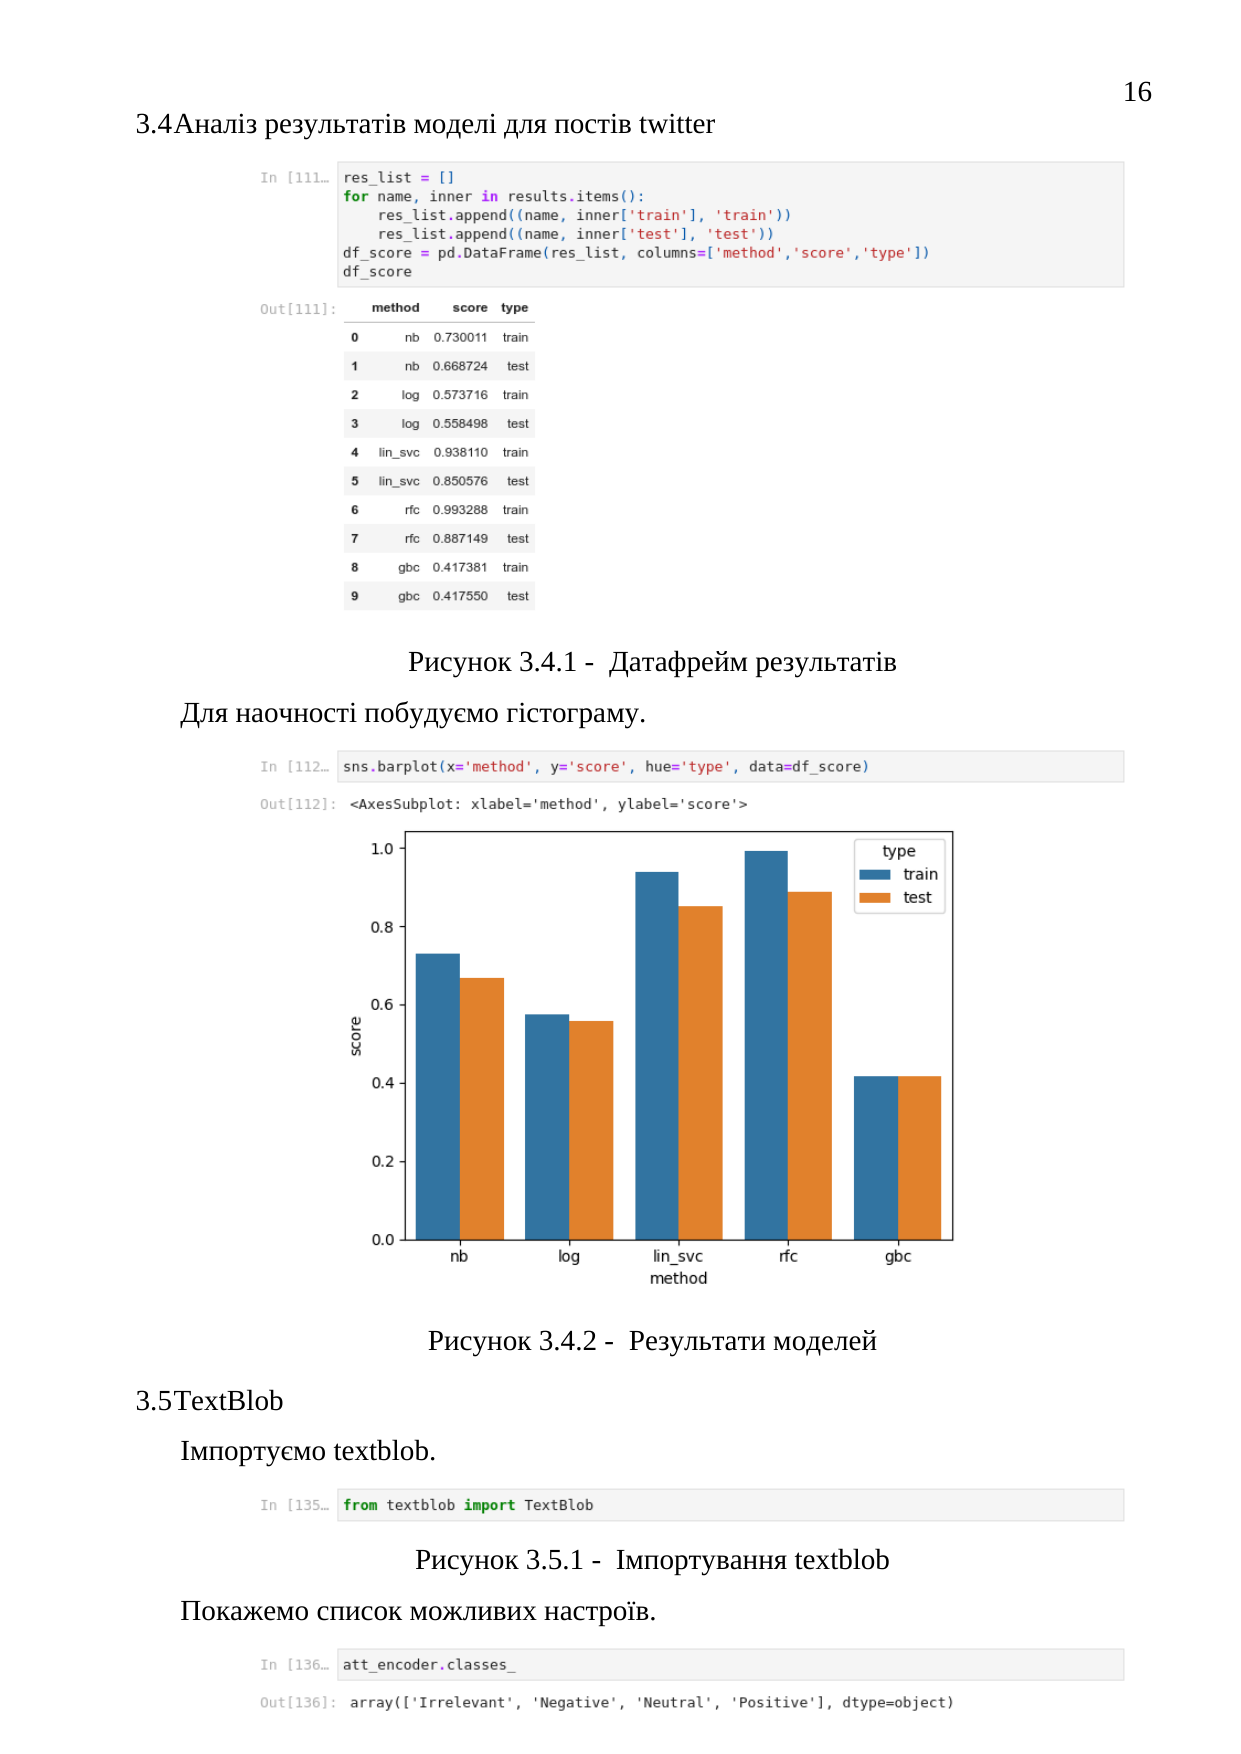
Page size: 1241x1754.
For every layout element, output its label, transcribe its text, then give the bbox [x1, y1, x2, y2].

text Покажемо список можливих настроїв. [106, 1593, 1198, 1626]
subtitle Результати моделей [106, 1323, 1198, 1357]
subtitle TextBlob [106, 1383, 1198, 1417]
picture [248, 745, 1130, 1307]
picture [248, 156, 1130, 628]
subtitle Аналіз результатів моделі для постів twitter [106, 106, 1198, 140]
picture [248, 1643, 1130, 1723]
picture [248, 1483, 1130, 1526]
subtitle Датафрейм результатів [106, 644, 1198, 678]
text Імпортуємо textblob. [106, 1433, 1198, 1467]
text Для наочності побудуємо гістограму. [106, 695, 1198, 728]
subtitle Імпортування textblob [106, 1542, 1198, 1576]
